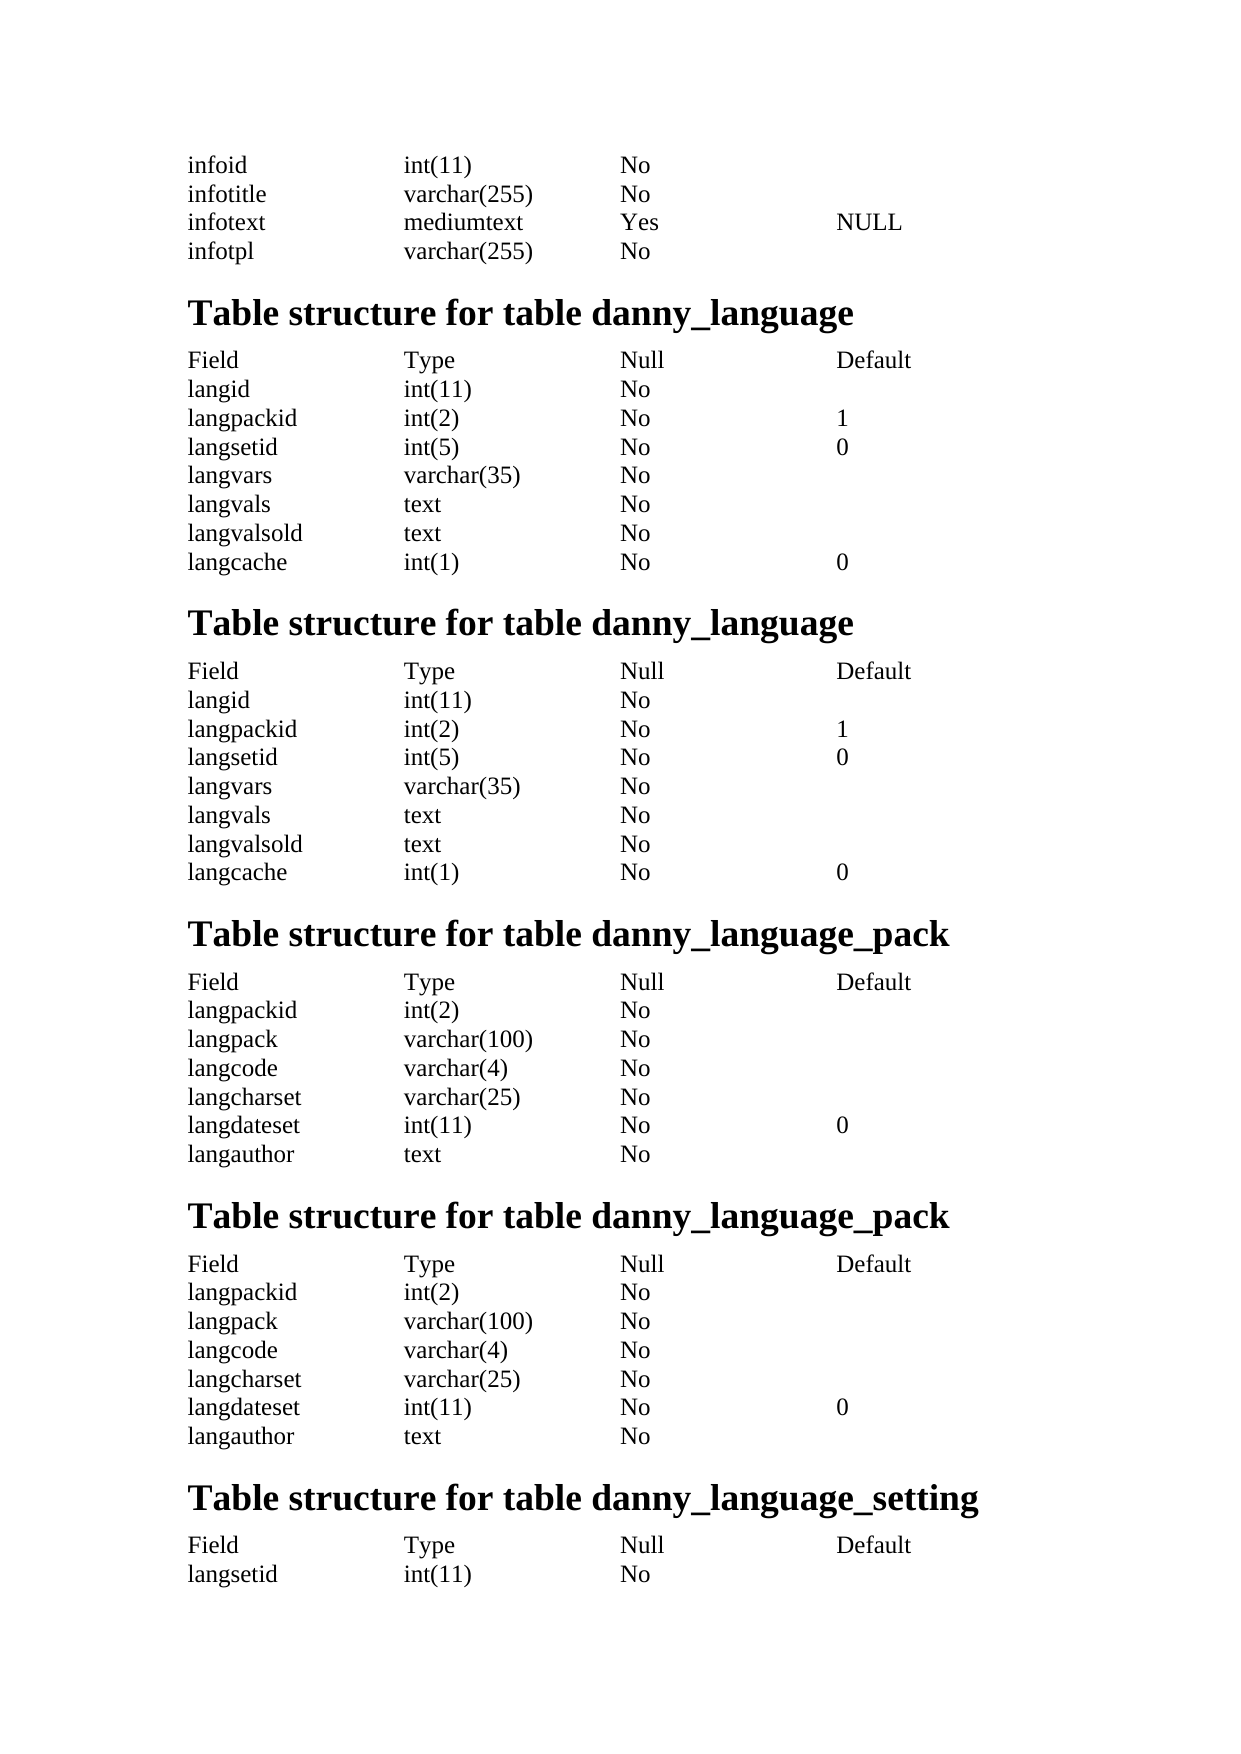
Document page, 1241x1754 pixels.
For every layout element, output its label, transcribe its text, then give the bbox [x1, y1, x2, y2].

table_header Field [188, 1531, 404, 1559]
table_cell [836, 685, 1053, 714]
table_cell int(11) [404, 685, 620, 714]
subtitle Table structure for table danny_language [187, 601, 1053, 644]
table_cell No [620, 518, 836, 547]
table_cell [836, 800, 1053, 829]
table_cell Yes [620, 208, 836, 236]
table_cell [836, 150, 1053, 179]
table_cell No [620, 1082, 836, 1111]
table_cell [836, 1421, 1053, 1450]
table_cell 1 [836, 714, 1053, 742]
table_cell int(5) [404, 432, 620, 461]
table_cell langsetid [188, 432, 404, 461]
table_header Type [404, 1531, 620, 1559]
table_cell varchar(255) [404, 236, 620, 265]
table_cell No [620, 1139, 836, 1168]
table_cell [836, 489, 1053, 518]
table_cell infotitle [188, 179, 404, 207]
table_cell text [404, 1139, 620, 1168]
table_cell int(11) [404, 1111, 620, 1139]
table_cell langcode [188, 1053, 404, 1082]
table_cell langcharset [188, 1082, 404, 1111]
table_cell [836, 461, 1053, 489]
table_cell [836, 1024, 1053, 1053]
table_cell 0 [836, 743, 1053, 771]
table_cell No [620, 547, 836, 576]
table_cell langsetid [188, 1559, 404, 1588]
table_cell No [620, 403, 836, 432]
table_cell varchar(4) [404, 1335, 620, 1364]
table_cell No [620, 714, 836, 742]
subtitle Table structure for table danny_language [187, 290, 1053, 333]
table_cell 0 [836, 547, 1053, 576]
table_cell No [620, 1111, 836, 1139]
table_header Null [620, 967, 836, 996]
table_cell varchar(35) [404, 771, 620, 800]
table_cell No [620, 1421, 836, 1450]
table_cell [836, 236, 1053, 265]
table_cell langpack [188, 1024, 404, 1053]
table_cell [836, 1139, 1053, 1168]
table_cell 0 [836, 432, 1053, 461]
table_header Field [188, 656, 404, 685]
table_cell [836, 829, 1053, 857]
table_header Type [404, 967, 620, 996]
table_cell langauthor [188, 1421, 404, 1450]
table_cell [836, 1053, 1053, 1082]
table_cell int(1) [404, 547, 620, 576]
table_header Default [836, 1531, 1053, 1559]
table_header Field [188, 1249, 404, 1277]
table_cell langpackid [188, 1278, 404, 1306]
table_cell int(11) [404, 150, 620, 179]
table_cell int(2) [404, 996, 620, 1024]
table_header Type [404, 346, 620, 374]
table_cell langpackid [188, 403, 404, 432]
table_cell 0 [836, 1111, 1053, 1139]
table_cell langpackid [188, 996, 404, 1024]
table_cell 0 [836, 1393, 1053, 1421]
table_cell No [620, 858, 836, 886]
table_cell [836, 1278, 1053, 1306]
table_cell langdateset [188, 1111, 404, 1139]
table_header Type [404, 1249, 620, 1277]
table_header Field [188, 346, 404, 374]
table_cell No [620, 432, 836, 461]
table_cell No [620, 1393, 836, 1421]
table_cell int(5) [404, 743, 620, 771]
table_cell langvals [188, 800, 404, 829]
table_cell No [620, 771, 836, 800]
table_cell No [620, 1053, 836, 1082]
table_cell No [620, 179, 836, 207]
table_cell [836, 1335, 1053, 1364]
table_cell No [620, 685, 836, 714]
table_cell langvalsold [188, 829, 404, 857]
table_cell varchar(100) [404, 1024, 620, 1053]
table_cell No [620, 743, 836, 771]
table_cell langvars [188, 461, 404, 489]
table_cell langcache [188, 547, 404, 576]
table_cell [836, 771, 1053, 800]
subtitle Table structure for table danny_language_pack [187, 911, 1053, 954]
table_header Null [620, 656, 836, 685]
table_cell infotpl [188, 236, 404, 265]
table_cell text [404, 1421, 620, 1450]
table_cell langcode [188, 1335, 404, 1364]
table_header Null [620, 1249, 836, 1277]
table_cell varchar(25) [404, 1082, 620, 1111]
table_cell varchar(255) [404, 179, 620, 207]
table_cell varchar(100) [404, 1306, 620, 1335]
table_cell int(11) [404, 374, 620, 403]
table_cell int(2) [404, 403, 620, 432]
table_cell langpack [188, 1306, 404, 1335]
subtitle Table structure for table danny_language_setting [187, 1475, 1053, 1518]
table_cell No [620, 374, 836, 403]
table_cell No [620, 489, 836, 518]
table_header Default [836, 1249, 1053, 1277]
table_cell langvals [188, 489, 404, 518]
table_cell No [620, 800, 836, 829]
table_cell int(11) [404, 1559, 620, 1588]
table_cell No [620, 829, 836, 857]
table_cell mediumtext [404, 208, 620, 236]
table_header Default [836, 346, 1053, 374]
table_cell [836, 996, 1053, 1024]
table_cell No [620, 1335, 836, 1364]
subtitle Table structure for table danny_language_pack [187, 1193, 1053, 1236]
table_cell text [404, 489, 620, 518]
table_cell No [620, 1024, 836, 1053]
table_cell No [620, 1306, 836, 1335]
table_cell [836, 1082, 1053, 1111]
table_header Field [188, 967, 404, 996]
table_cell langcharset [188, 1364, 404, 1392]
table_cell No [620, 150, 836, 179]
table_cell text [404, 518, 620, 547]
table_cell langsetid [188, 743, 404, 771]
table_cell [836, 374, 1053, 403]
table_cell No [620, 1278, 836, 1306]
table_cell varchar(4) [404, 1053, 620, 1082]
table_cell langcache [188, 858, 404, 886]
table_cell 1 [836, 403, 1053, 432]
table_cell No [620, 1559, 836, 1588]
table_cell infotext [188, 208, 404, 236]
table_cell 0 [836, 858, 1053, 886]
table_cell int(1) [404, 858, 620, 886]
table_cell int(2) [404, 714, 620, 742]
table_cell int(2) [404, 1278, 620, 1306]
table_cell int(11) [404, 1393, 620, 1421]
table_cell infoid [188, 150, 404, 179]
table_cell text [404, 800, 620, 829]
table_cell [836, 1364, 1053, 1392]
table_cell varchar(35) [404, 461, 620, 489]
table_cell [836, 1559, 1053, 1588]
table_cell [836, 179, 1053, 207]
table_cell No [620, 996, 836, 1024]
table_cell No [620, 1364, 836, 1392]
table_cell [836, 1306, 1053, 1335]
table_cell langid [188, 685, 404, 714]
table_header Default [836, 967, 1053, 996]
table_header Type [404, 656, 620, 685]
table_cell langvalsold [188, 518, 404, 547]
table_cell langpackid [188, 714, 404, 742]
table_cell [836, 518, 1053, 547]
table_cell NULL [836, 208, 1053, 236]
table_cell langdateset [188, 1393, 404, 1421]
table_cell No [620, 461, 836, 489]
table_cell langauthor [188, 1139, 404, 1168]
table_header Null [620, 1531, 836, 1559]
table_cell langid [188, 374, 404, 403]
table_cell text [404, 829, 620, 857]
table_header Null [620, 346, 836, 374]
table_cell langvars [188, 771, 404, 800]
table_cell No [620, 236, 836, 265]
table_cell varchar(25) [404, 1364, 620, 1392]
table_header Default [836, 656, 1053, 685]
